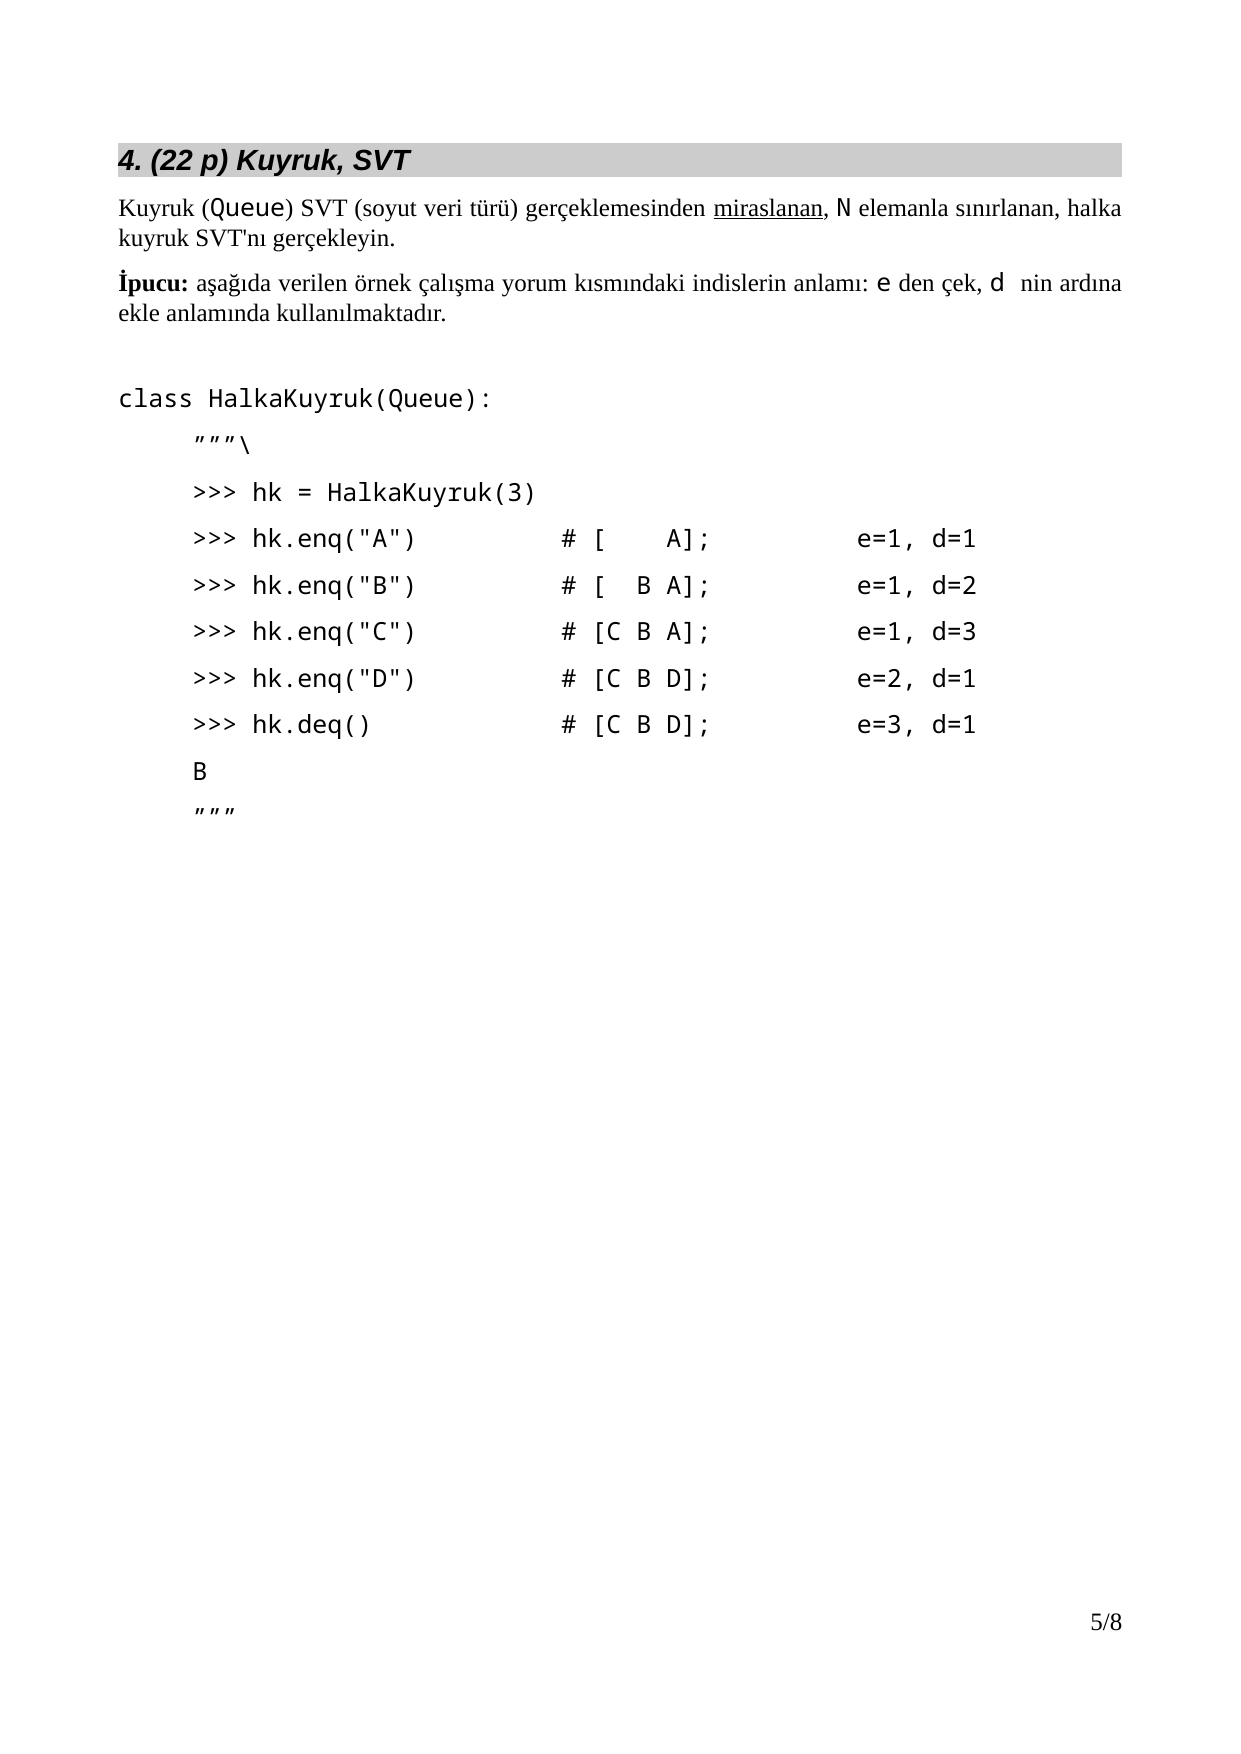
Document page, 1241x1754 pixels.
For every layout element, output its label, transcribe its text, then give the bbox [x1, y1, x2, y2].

text >>> hk = HalkaKuyruk(3) [118, 474, 1122, 508]
text class HalkaKuyruk(Queue): [118, 381, 1122, 415]
text >>> hk.enq("B") # [ B A]; e=1, d=2 [118, 567, 1122, 601]
text B [118, 753, 1122, 788]
text >>> hk.enq("A") # [ A]; e=1, d=1 [118, 521, 1122, 555]
text ”””\ [118, 428, 1122, 462]
text >>> hk.enq("C") # [C B A]; e=1, d=3 [118, 614, 1122, 648]
subtitle 4. (22 p) Kuyruk, SVT [118, 143, 1122, 177]
text Kuyruk (Queue) SVT (soyut veri türü) gerçeklemesinden miraslanan, N elemanla sınırlanan, halka kuyruk SVT'nı gerçekleyin. [118, 189, 1122, 252]
text >>> hk.deq() # [C B D]; e=3, d=1 [118, 707, 1122, 741]
text >>> hk.enq("D") # [C B D]; e=2, d=1 [118, 660, 1122, 694]
text İpucu: aşağıda verilen örnek çalışma yorum kısmındaki indislerin anlamı: e den çek, d nin ardına ekle anlamında kullanılmaktadır. [118, 264, 1122, 327]
text ””” [118, 800, 1122, 834]
